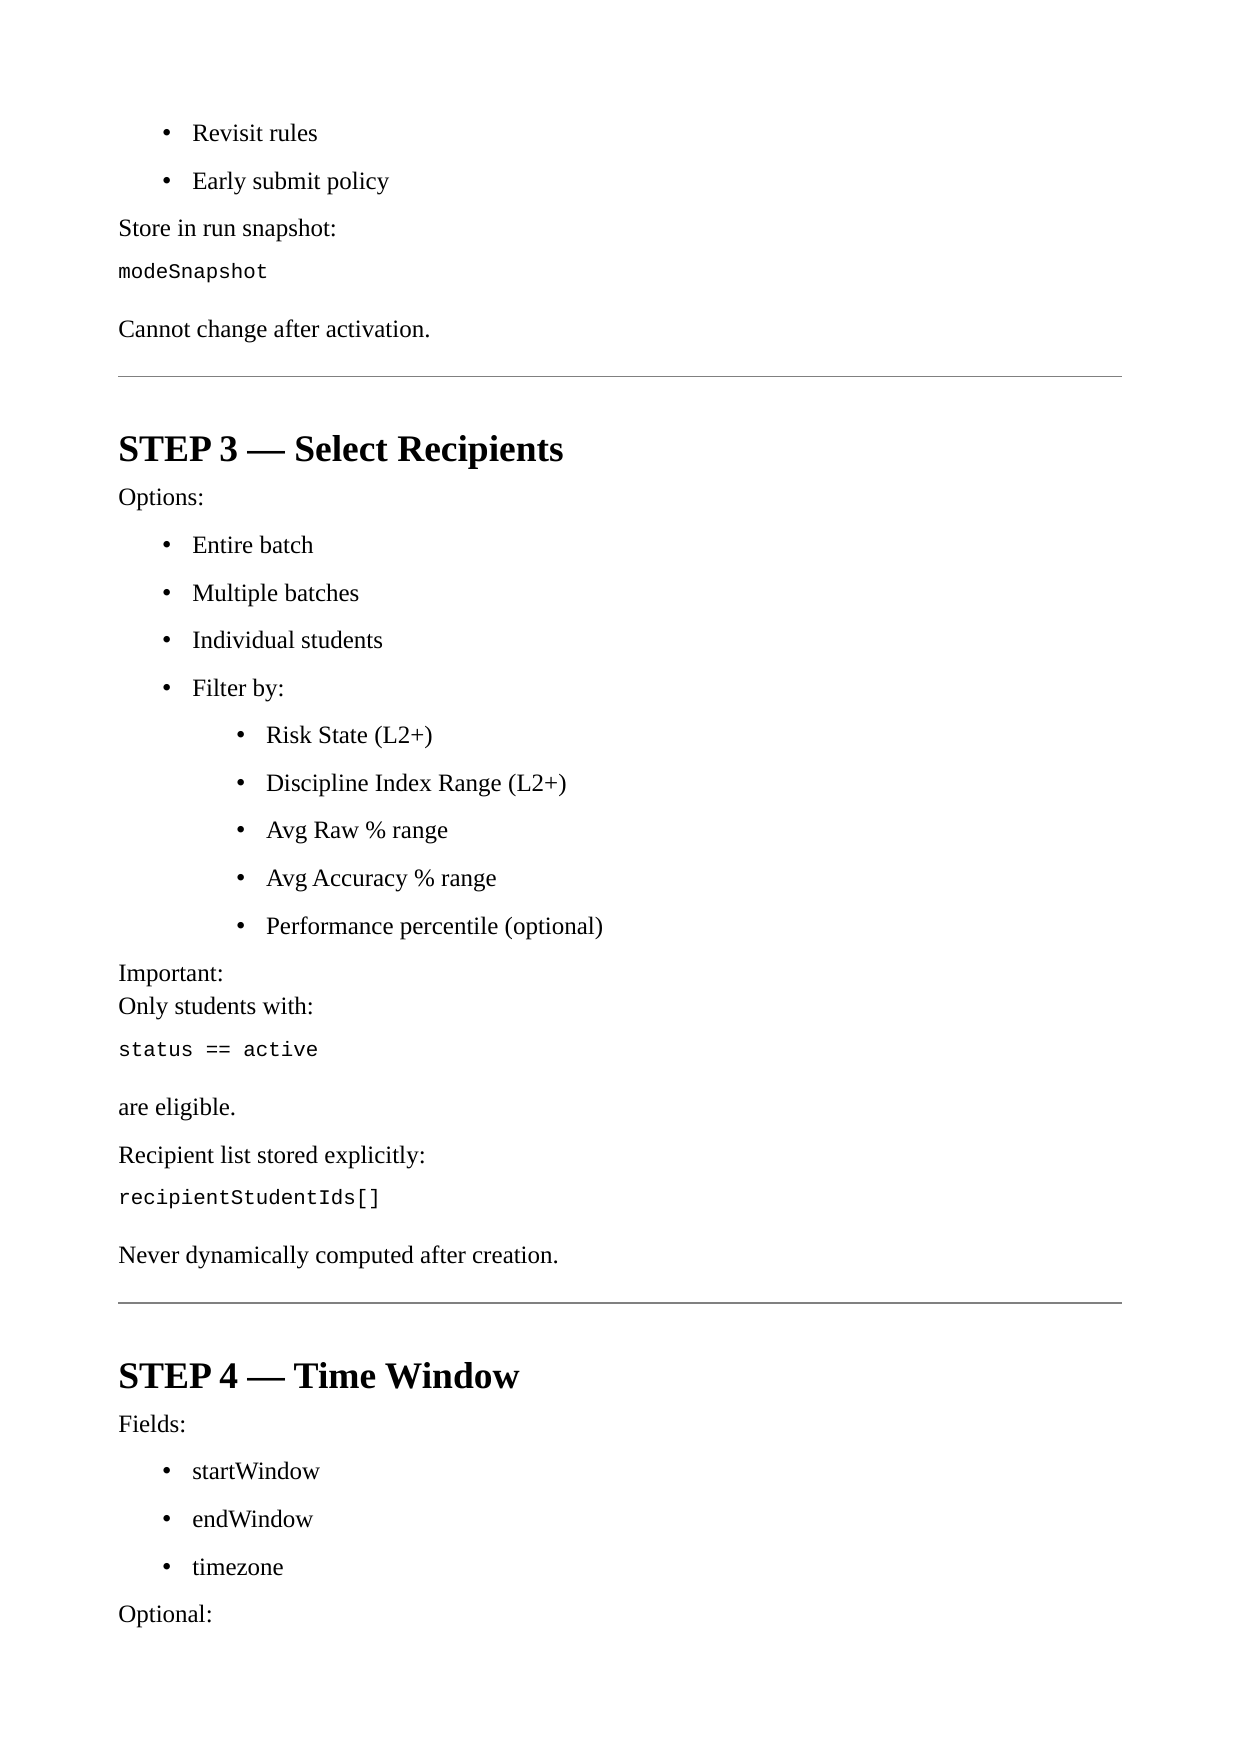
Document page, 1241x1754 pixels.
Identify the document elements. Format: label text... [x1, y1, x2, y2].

list startWindow [162, 1456, 1122, 1485]
text Store in run snapshot: [118, 213, 1122, 242]
text status == active [118, 1039, 1122, 1063]
text Options: [118, 482, 1122, 511]
text Recipient list stored explicitly: [118, 1140, 1122, 1168]
subtitle STEP 4 — Time Window [118, 1353, 1122, 1396]
list endWindow [162, 1504, 1122, 1533]
text Optional: [118, 1599, 1122, 1628]
text Fields: [118, 1409, 1122, 1438]
subtitle STEP 3 — Select Recipients [118, 427, 1122, 470]
list Avg Accuracy % range [236, 863, 1122, 892]
list Avg Raw % range [236, 816, 1122, 844]
list Filter by: [162, 673, 1122, 702]
list Early submit policy [162, 166, 1122, 194]
list Entire batch [162, 530, 1122, 559]
text are eligible. [118, 1092, 1122, 1121]
list Discipline Index Range (L2+) [236, 768, 1122, 797]
list timezone [162, 1552, 1122, 1580]
text recipientStudentIds[] [118, 1187, 1122, 1211]
list Revisit rules [162, 118, 1122, 147]
list Multiple batches [162, 578, 1122, 606]
text Important: Only students with: [118, 958, 1122, 1020]
text modeSnapshot [118, 261, 1122, 284]
list Risk State (L2+) [236, 720, 1122, 749]
text Cannot change after activation. [118, 314, 1122, 343]
list Performance percentile (optional) [236, 911, 1122, 939]
list Individual students [162, 625, 1122, 654]
text Never dynamically computed after creation. [118, 1241, 1122, 1269]
